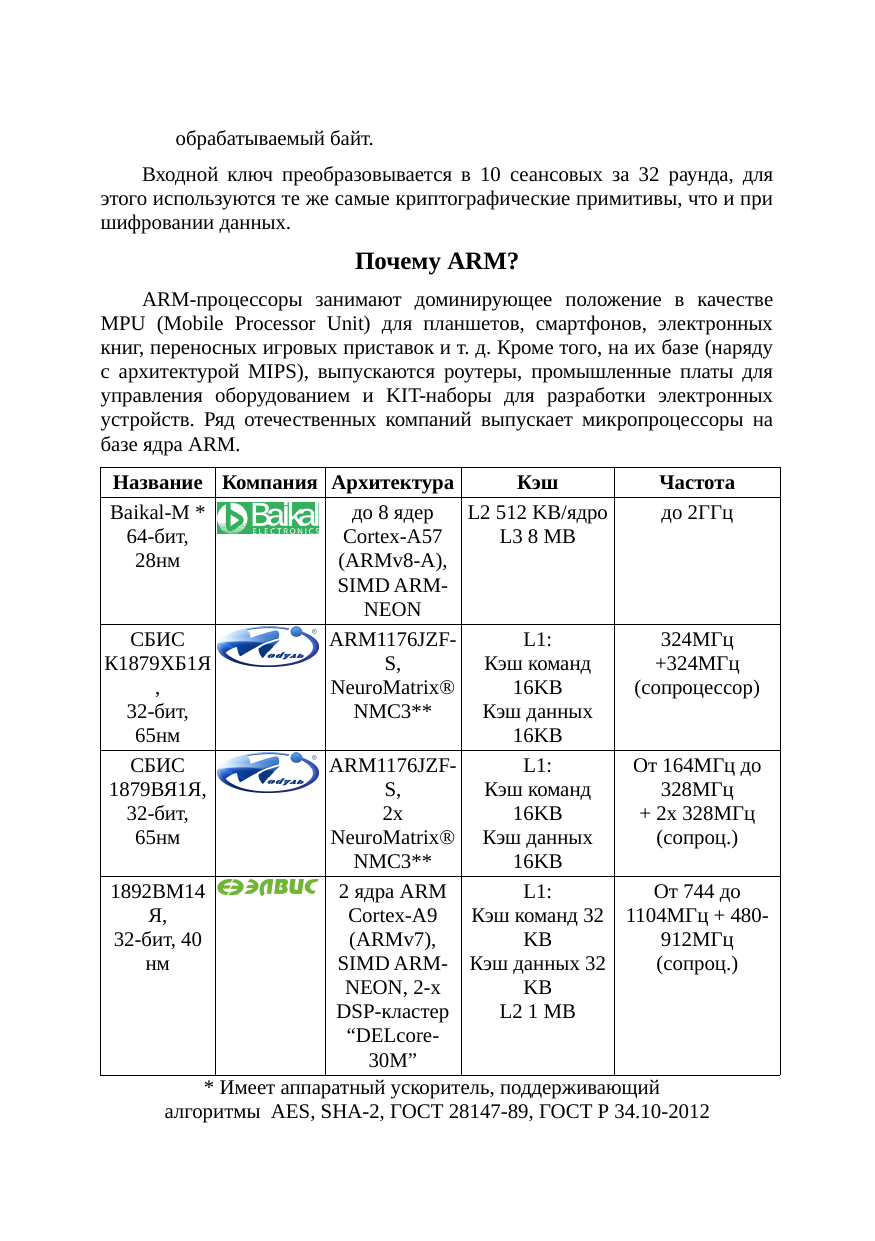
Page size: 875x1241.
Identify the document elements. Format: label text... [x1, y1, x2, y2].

table_cell до 8 ядер Cortex-A57 (ARMv8-A), SIMD ARM-NEON [326, 498, 461, 623]
table_header Архитектура [326, 468, 461, 497]
table_header Частота [615, 468, 780, 497]
text алгоритмы AES, SHA-2, ГОСТ 28147-89, ГОСТ Р 34.10-2012 [100, 1099, 774, 1123]
table_cell до 2ГГц [615, 498, 780, 623]
table_cell [216, 625, 325, 750]
table_cell Baikal-M * 64-бит, 28нм [101, 498, 215, 623]
table_cell ARM1176JZF-S, NeuroMatrix® NMC3** [326, 625, 461, 750]
table_header Компания [216, 468, 325, 497]
list обрабатываемый байт. [138, 126, 774, 150]
subtitle Почему ARM? [100, 246, 774, 275]
table_cell [216, 498, 325, 623]
table_cell [216, 877, 325, 1074]
picture [217, 626, 319, 667]
table_cell L1: Кэш команд 16KB Кэш данных 16KB [462, 751, 614, 876]
table_cell 324МГц +324МГц (сопроцессор) [615, 625, 780, 750]
text * Имеет аппаратный ускоритель, поддерживающий [100, 1076, 774, 1099]
table_cell L2 512 KB/ядро L3 8 MB [462, 498, 614, 623]
picture [217, 879, 319, 896]
text ARM-процессоры занимают доминирующее положение в качестве MPU (Mobile Processor Unit) для планшетов, смартфонов, электронных книг, переносных игровых приставок и т. д. Кроме того, на их базе (наряду с архитектурой MIPS), выпускаются роутеры, промышленные платы для управления оборудованием и KIT-наборы для разработки электронных устройств. Ряд отечественных компаний выпускает микропроцессоры на базе ядра ARM. [100, 287, 774, 456]
table_cell 1892ВМ14Я, 32-бит, 40 нм [101, 877, 215, 1074]
table_header Название [101, 468, 215, 497]
table_header Кэш [462, 468, 614, 497]
table_cell L1: Кэш команд 16KB Кэш данных 16KB [462, 625, 614, 750]
table_cell [216, 751, 325, 876]
table_cell От 164МГц до 328МГц + 2x 328МГц (сопроц.) [615, 751, 780, 876]
table_cell СБИС К1879ХБ1Я, 32-бит, 65нм [101, 625, 215, 750]
table_cell L1: Кэш команд 32 KB Кэш данных 32 KB L2 1 MB [462, 877, 614, 1074]
table_cell От 744 до 1104МГц + 480-912МГц (сопроц.) [615, 877, 780, 1074]
table_cell ARM1176JZF-S, 2x NeuroMatrix® NMC3** [326, 751, 461, 876]
table_cell 2 ядра ARM Cortex-A9 (ARMv7), SIMD ARM-NEON, 2-x DSP-кластер “DELcore-30M” [326, 877, 461, 1074]
text Входной ключ преобразовывается в 10 сеансовых за 32 раунда, для этого используются те же самые криптографические примитивы, что и при шифровании данных. [100, 162, 774, 234]
picture [217, 502, 319, 534]
table_cell СБИС 1879ВЯ1Я, 32-бит, 65нм [101, 751, 215, 876]
picture [217, 752, 319, 793]
